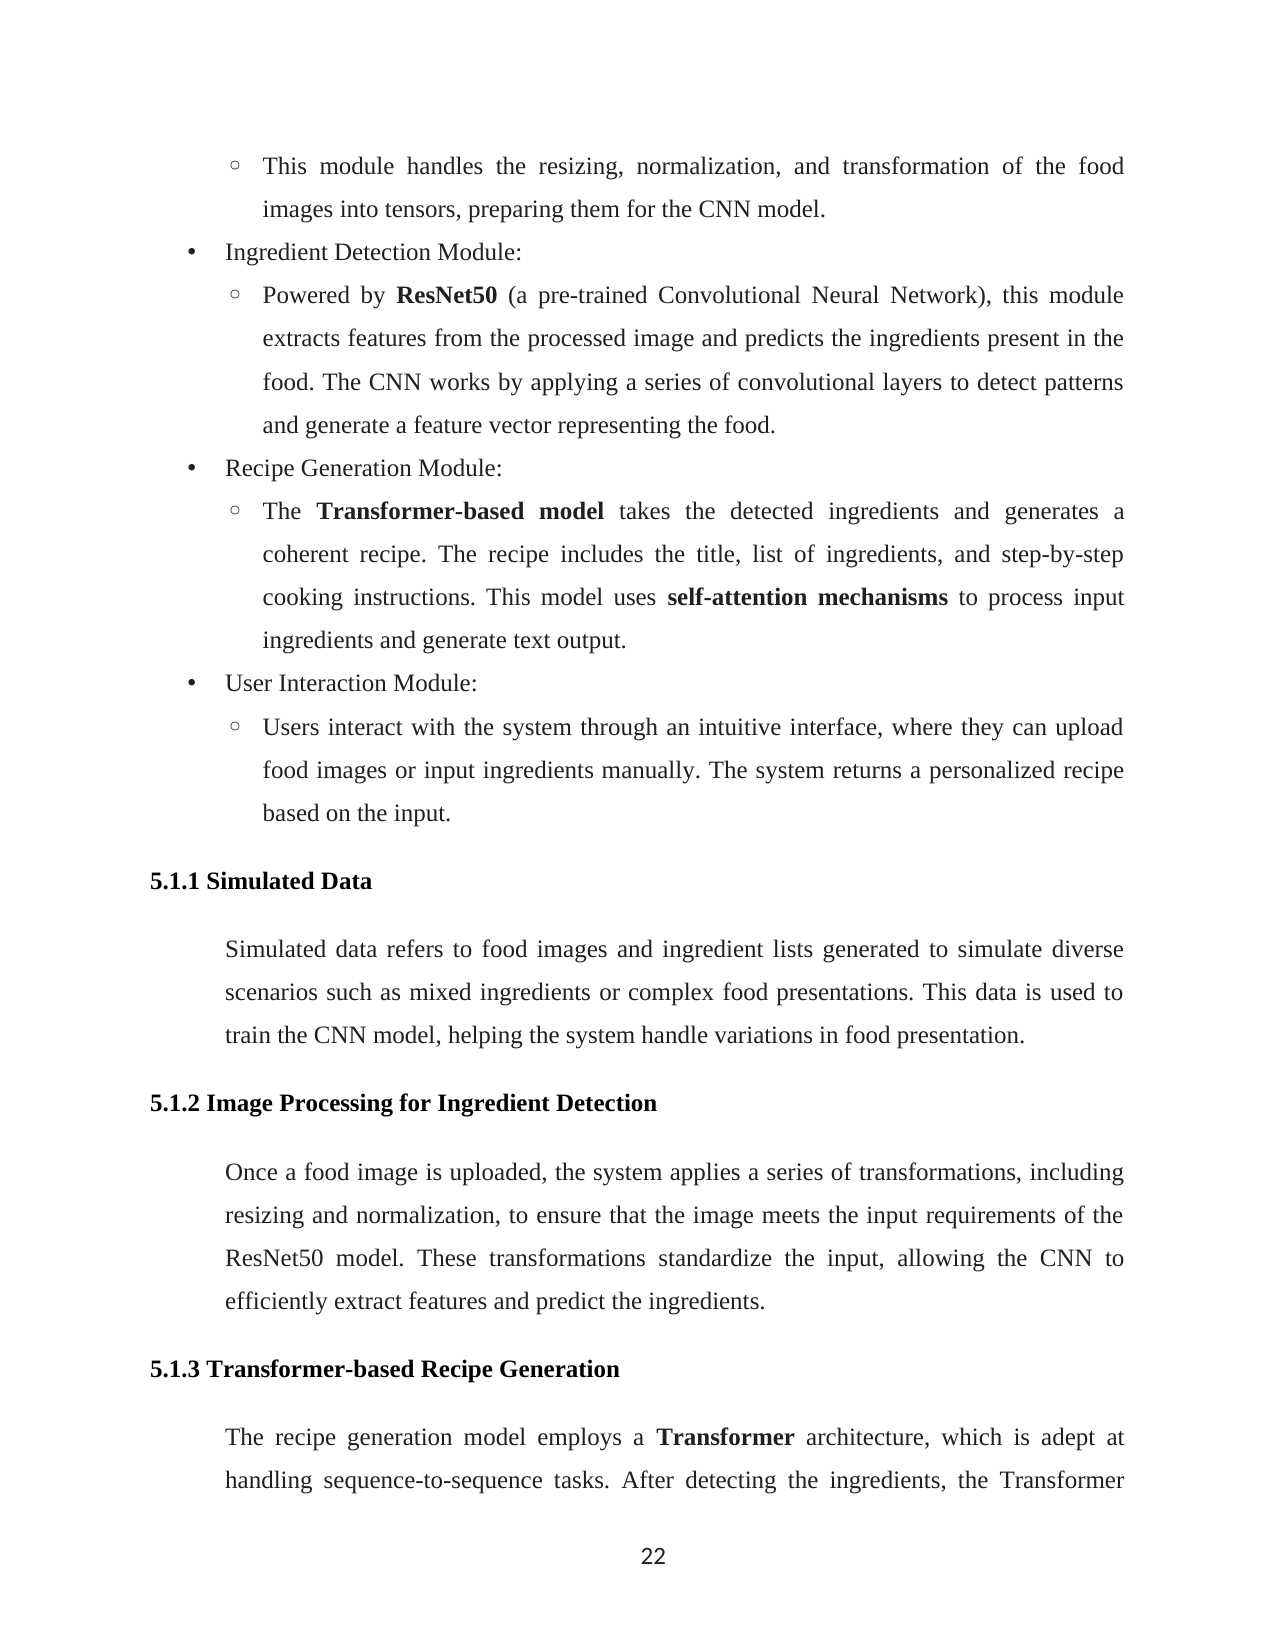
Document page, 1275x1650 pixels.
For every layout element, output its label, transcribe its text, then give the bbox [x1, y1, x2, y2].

text Once a food image is uploaded, the system applies a series of transformations, including resizing and normalization, to ensure that the image meets the input requirements of the ResNet50 model. These transformations standardize the input, allowing the CNN to efficiently extract features and predict the ingredients. [225, 1157, 1125, 1315]
list The Transformer-based model takes the detected ingredients and generates a coherent recipe. The recipe includes the title, list of ingredients, and step-by-step cooking instructions. This model uses self-attention mechanisms to process input ingredients and generate text output. [225, 496, 1125, 654]
list User Interaction Module: [187, 668, 1125, 697]
list Recipe Generation Module: [187, 453, 1125, 482]
list Powered by ResNet50 (a pre-trained Convolutional Neural Network), this module extracts features from the processed image and predicts the ingredients present in the food. The CNN works by applying a series of convolutional layers to detect patterns and generate a feature vector representing the food. [225, 280, 1125, 438]
text The recipe generation model employs a Transformer architecture, which is adept at handling sequence-to-sequence tasks. After detecting the ingredients, the Transformer [225, 1422, 1125, 1494]
list Users interact with the system through an intuitive interface, where they can upload food images or input ingredients manually. The system returns a personalized recipe based on the input. [225, 712, 1125, 827]
subtitle 5.1.2 Image Processing for Ingredient Detection [150, 1088, 1125, 1117]
text Simulated data refers to food images and ingredient lists generated to simulate diverse scenarios such as mixed ingredients or complex food presentations. This data is used to train the CNN model, helping the system handle variations in food presentation. [225, 934, 1125, 1049]
list Ingredient Detection Module: [187, 237, 1125, 266]
list This module handles the resizing, normalization, and transformation of the food images into tensors, preparing them for the CNN model. [225, 151, 1125, 223]
subtitle 5.1.1 Simulated Data [150, 866, 1125, 895]
subtitle 5.1.3 Transformer-based Recipe Generation [150, 1354, 1125, 1383]
